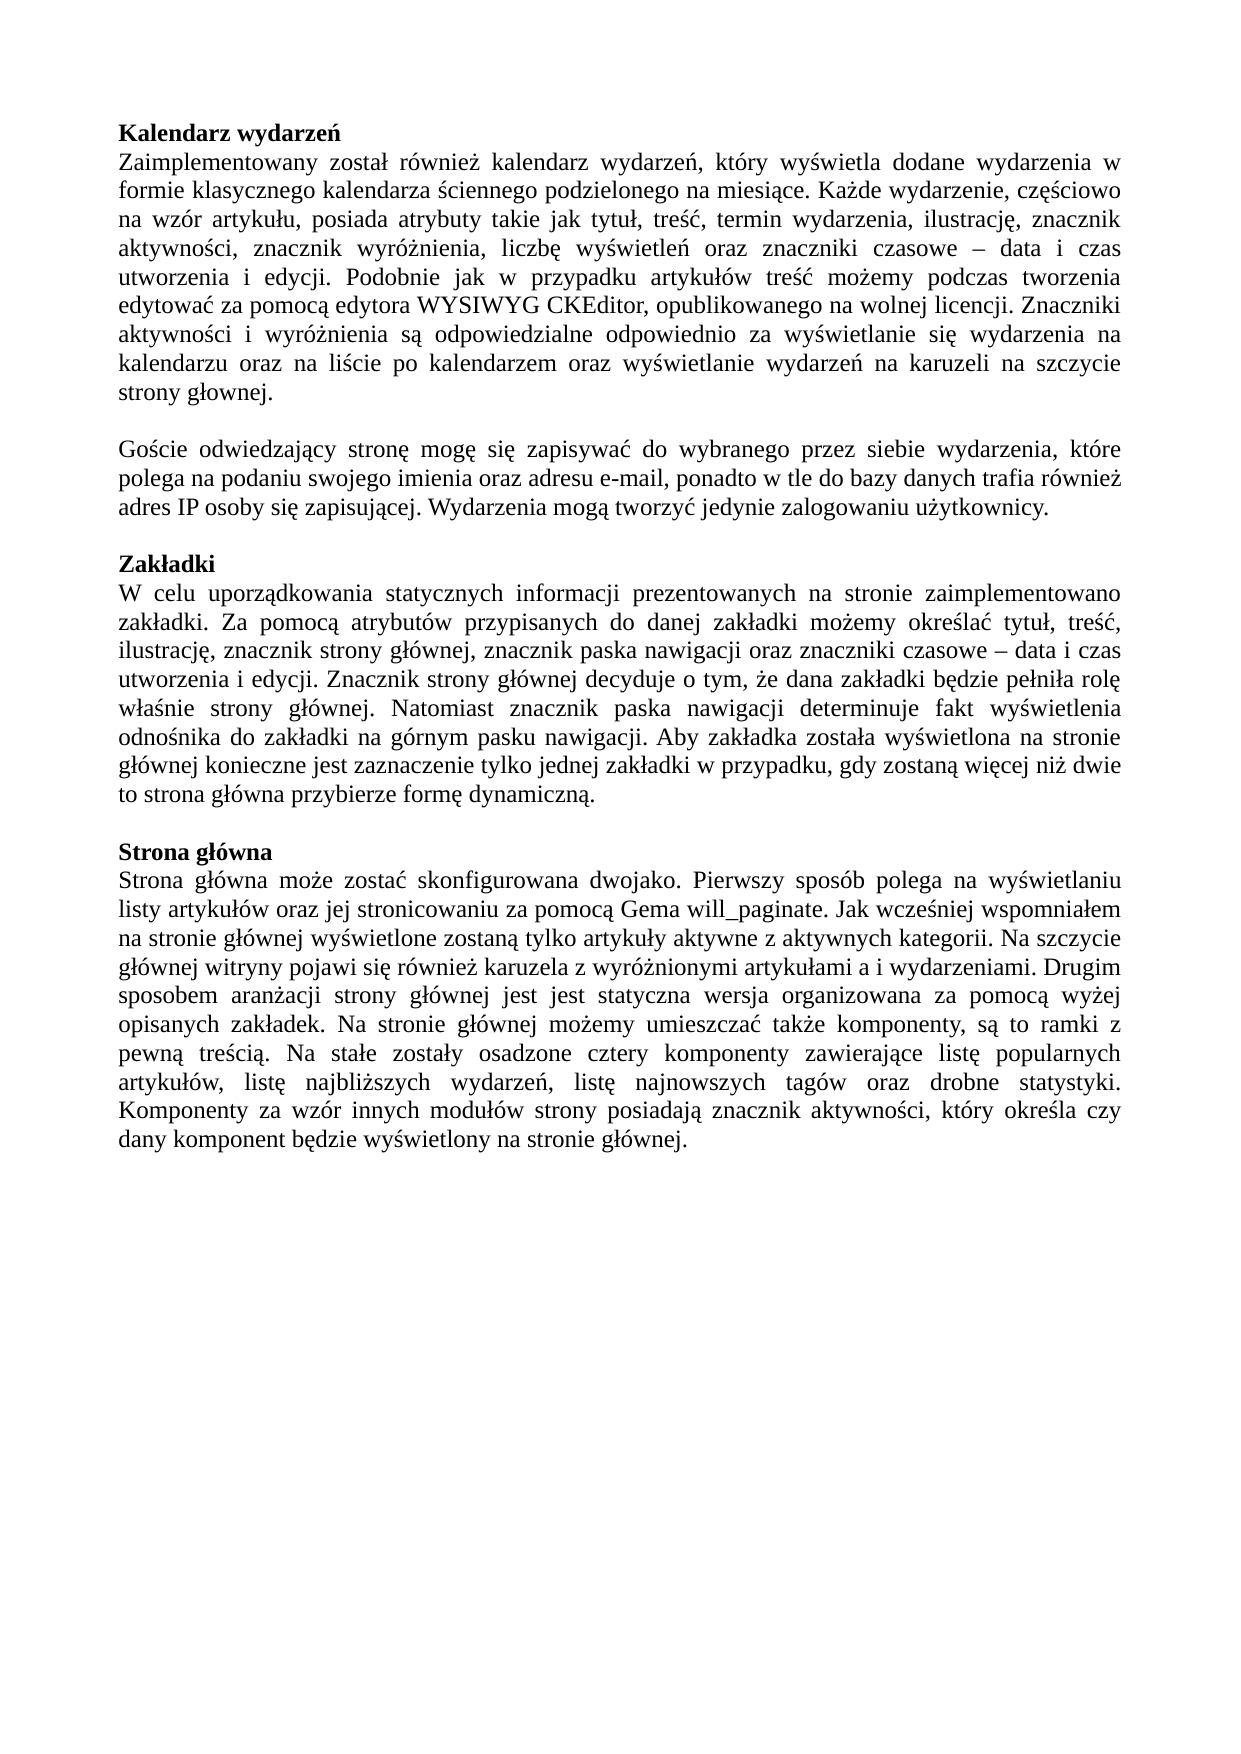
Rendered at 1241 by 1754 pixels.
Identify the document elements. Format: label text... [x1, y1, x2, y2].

text Kalendarz wydarzeń [118, 118, 1122, 147]
text Strona główna może zostać skonfigurowana dwojako. Pierwszy sposób polega na wyświetlaniu listy artykułów oraz jej stronicowaniu za pomocą Gema will_paginate. Jak wcześniej wspomniałem na stronie głównej wyświetlone zostaną tylko artykuły aktywne z aktywnych kategorii. Na szczycie głównej witryny pojawi się również karuzela z wyróżnionymi artykułami a i wydarzeniami. Drugim sposobem aranżacji strony głównej jest jest statyczna wersja organizowana za pomocą wyżej opisanych zakładek. Na stronie głównej możemy umieszczać także komponenty, są to ramki z pewną treścią. Na stałe zostały osadzone cztery komponenty zawierające listę popularnych artykułów, listę najbliższych wydarzeń, listę najnowszych tagów oraz drobne statystyki. Komponenty za wzór innych modułów strony posiadają znacznik aktywności, który określa czy dany komponent będzie wyświetlony na stronie głównej. [118, 866, 1122, 1153]
text Zakładki [118, 549, 1122, 578]
text W celu uporządkowania statycznych informacji prezentowanych na stronie zaimplementowano zakładki. Za pomocą atrybutów przypisanych do danej zakładki możemy określać tytuł, treść, ilustrację, znacznik strony głównej, znacznik paska nawigacji oraz znaczniki czasowe – data i czas utworzenia i edycji. Znacznik strony głównej decyduje o tym, że dana zakładki będzie pełniła rolę właśnie strony głównej. Natomiast znacznik paska nawigacji determinuje fakt wyświetlenia odnośnika do zakładki na górnym pasku nawigacji. Aby zakładka została wyświetlona na stronie głównej konieczne jest zaznaczenie tylko jednej zakładki w przypadku, gdy zostaną więcej niż dwie to strona główna przybierze formę dynamiczną. [118, 578, 1122, 808]
text Goście odwiedzający stronę mogę się zapisywać do wybranego przez siebie wydarzenia, które polega na podaniu swojego imienia oraz adresu e-mail, ponadto w tle do bazy danych trafia również adres IP osoby się zapisującej. Wydarzenia mogą tworzyć jedynie zalogowaniu użytkownicy. [118, 434, 1122, 521]
text Strona główna [118, 837, 1122, 866]
text Zaimplementowany został również kalendarz wydarzeń, który wyświetla dodane wydarzenia w formie klasycznego kalendarza ściennego podzielonego na miesiące. Każde wydarzenie, częściowo na wzór artykułu, posiada atrybuty takie jak tytuł, treść, termin wydarzenia, ilustrację, znacznik aktywności, znacznik wyróżnienia, liczbę wyświetleń oraz znaczniki czasowe – data i czas utworzenia i edycji. Podobnie jak w przypadku artykułów treść możemy podczas tworzenia edytować za pomocą edytora WYSIWYG CKEditor, opublikowanego na wolnej licencji. Znaczniki aktywności i wyróżnienia są odpowiedzialne odpowiednio za wyświetlanie się wydarzenia na kalendarzu oraz na liście po kalendarzem oraz wyświetlanie wydarzeń na karuzeli na szczycie strony głownej. [118, 147, 1122, 406]
